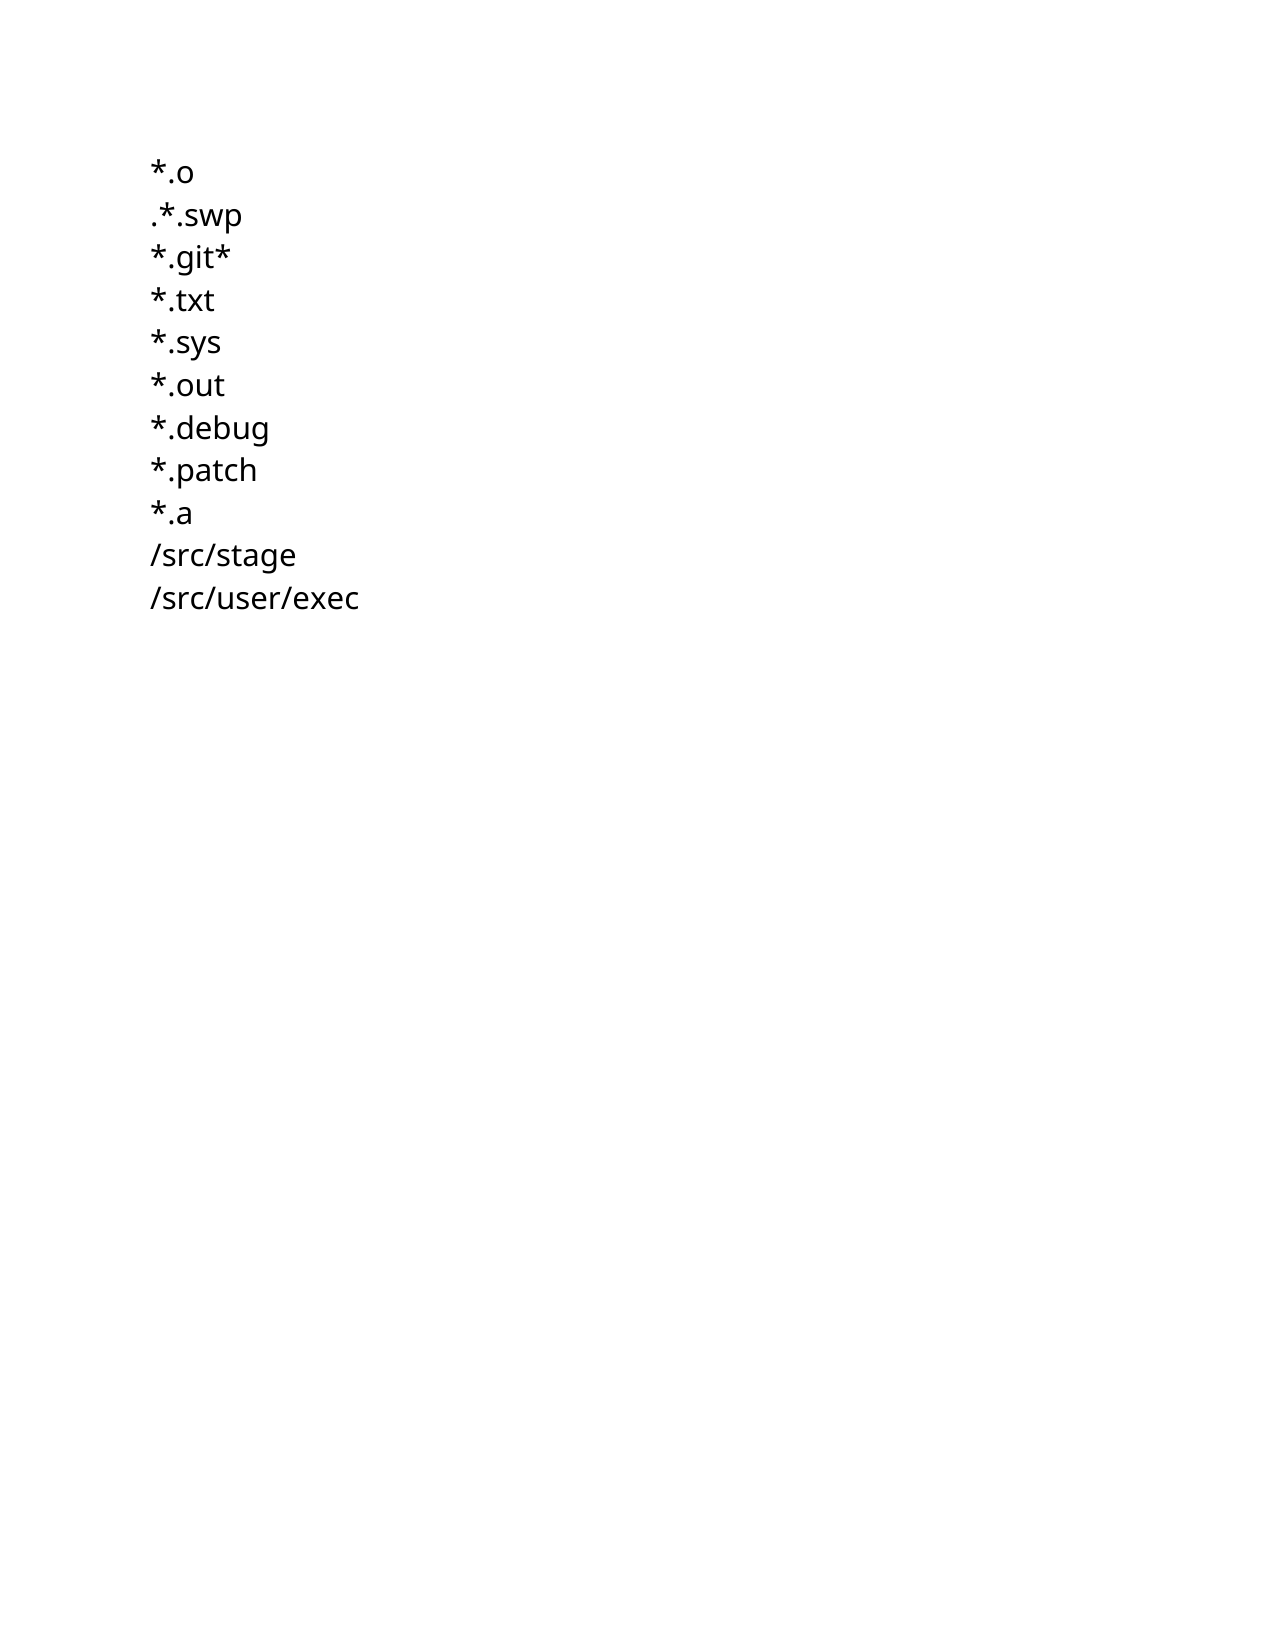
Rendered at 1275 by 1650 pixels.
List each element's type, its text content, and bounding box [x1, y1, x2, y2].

text /src/user/exec [150, 576, 1125, 619]
text *.patch [150, 448, 1125, 491]
text *.a [150, 491, 1125, 533]
text *.o [150, 150, 1125, 193]
text *.debug [150, 406, 1125, 448]
text *.out [150, 363, 1125, 406]
text *.txt [150, 278, 1125, 320]
text .*.swp [150, 193, 1125, 235]
text *.git* [150, 235, 1125, 278]
text *.sys [150, 320, 1125, 363]
text /src/stage [150, 533, 1125, 576]
